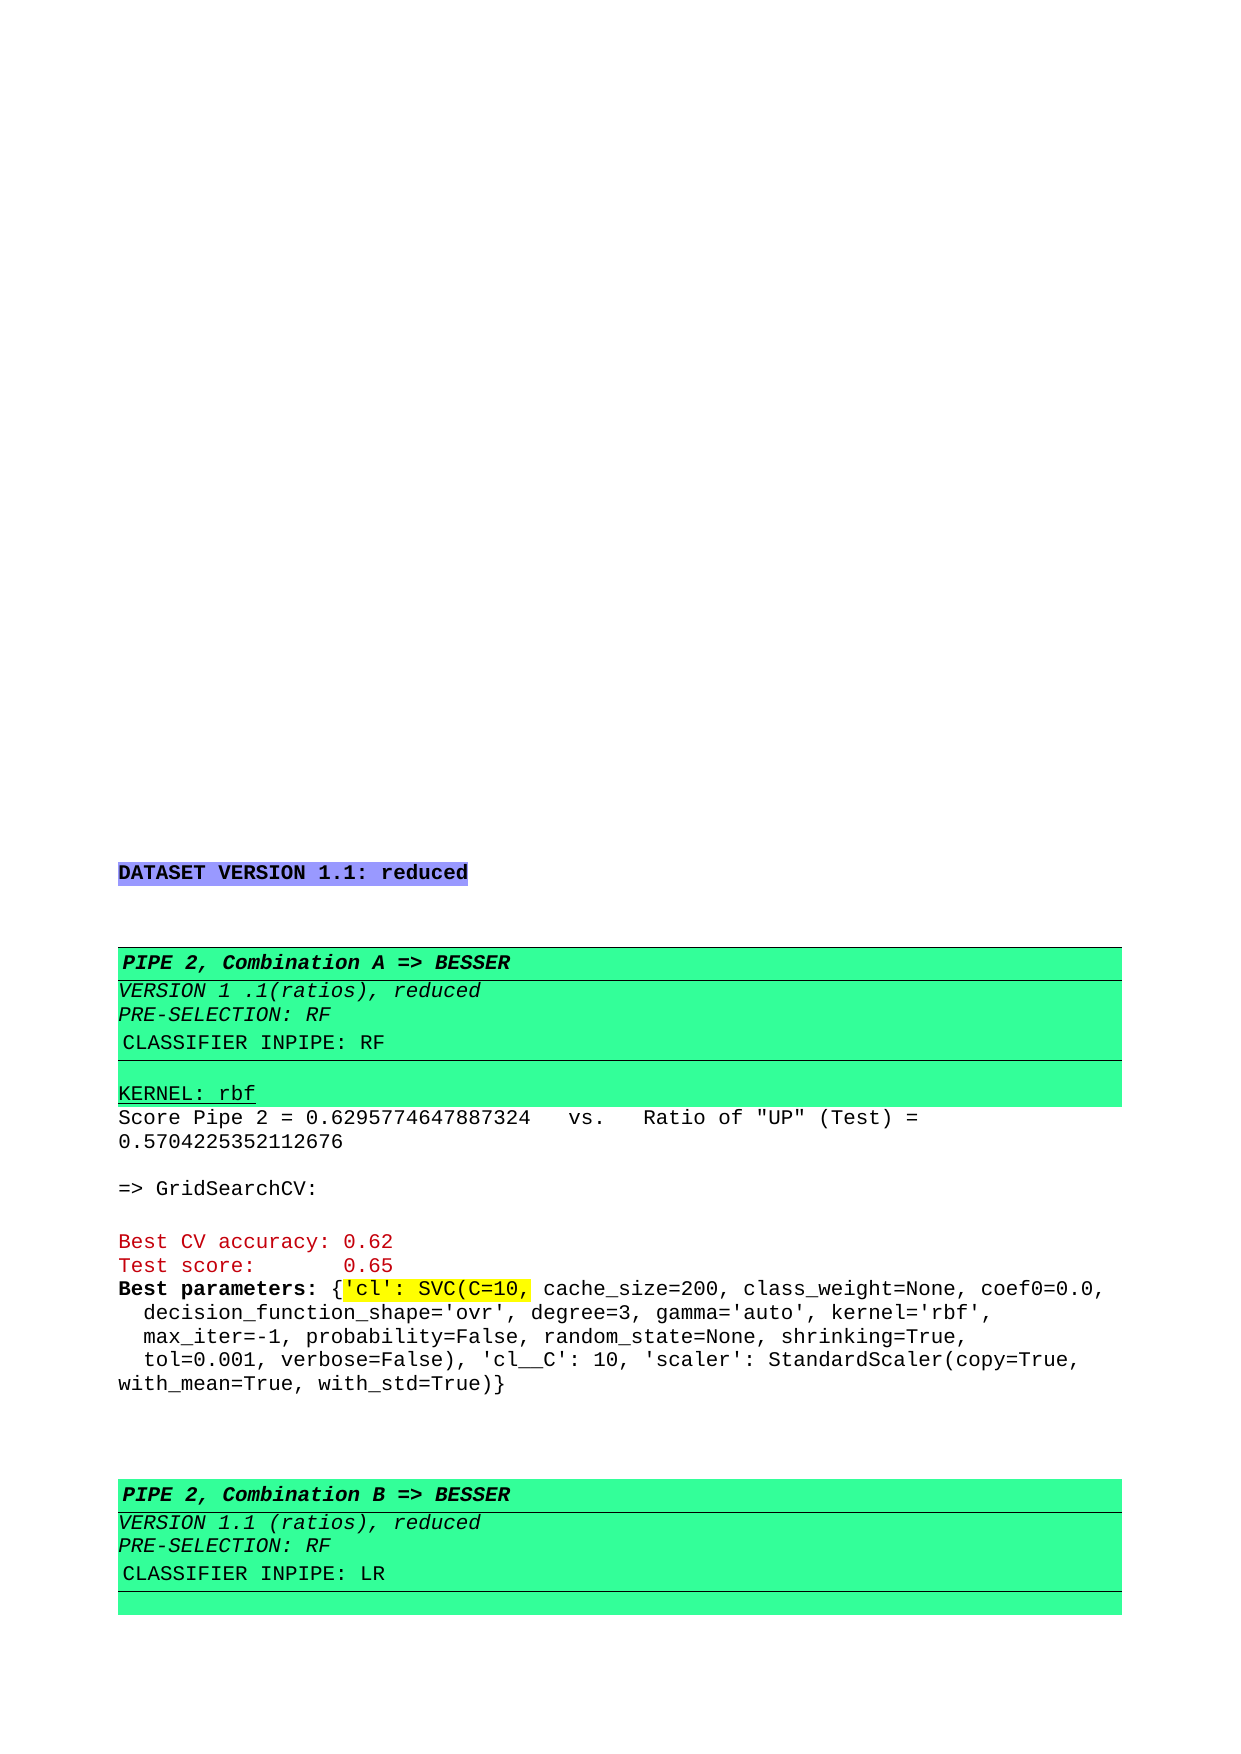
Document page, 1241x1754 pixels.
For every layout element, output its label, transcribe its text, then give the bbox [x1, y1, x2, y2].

text PRE-SELECTION: RF [118, 1535, 1122, 1559]
text KERNEL: rbf [118, 1083, 1122, 1107]
text VERSION 1 .1(ratios), reduced [118, 981, 1122, 1004]
text Best CV accuracy: 0.62 [118, 1231, 1122, 1255]
text => GridSearchCV: [118, 1178, 1122, 1202]
text decision_function_shape='ovr', degree=3, gamma='auto', kernel='rbf', [118, 1302, 1122, 1326]
text max_iter=-1, probability=False, random_state=None, shrinking=True, [118, 1326, 1122, 1349]
text CLASSIFIER INPIPE: RF [118, 1027, 1122, 1060]
text PRE-SELECTION: RF [118, 1004, 1122, 1027]
text Test score: 0.65 [118, 1255, 1122, 1278]
text Best parameters: {'cl': SVC(C=10, cache_size=200, class_weight=None, coef0=0.0, [118, 1278, 1122, 1302]
text DATASET VERSION 1.1: reduced [118, 862, 1122, 886]
text VERSION 1.1 (ratios), reduced [118, 1513, 1122, 1535]
text Score Pipe 2 = 0.6295774647887324 vs. Ratio of "UP" (Test) = 0.5704225352112676 [118, 1107, 1122, 1154]
text CLASSIFIER INPIPE: LR [118, 1559, 1122, 1591]
text PIPE 2, Combination B => BESSER [118, 1479, 1122, 1512]
text PIPE 2, Combination A => BESSER [118, 948, 1122, 980]
text tol=0.001, verbose=False), 'cl__C': 10, 'scaler': StandardScaler(copy=True, with_mean=True, with_std=True)} [118, 1349, 1122, 1397]
